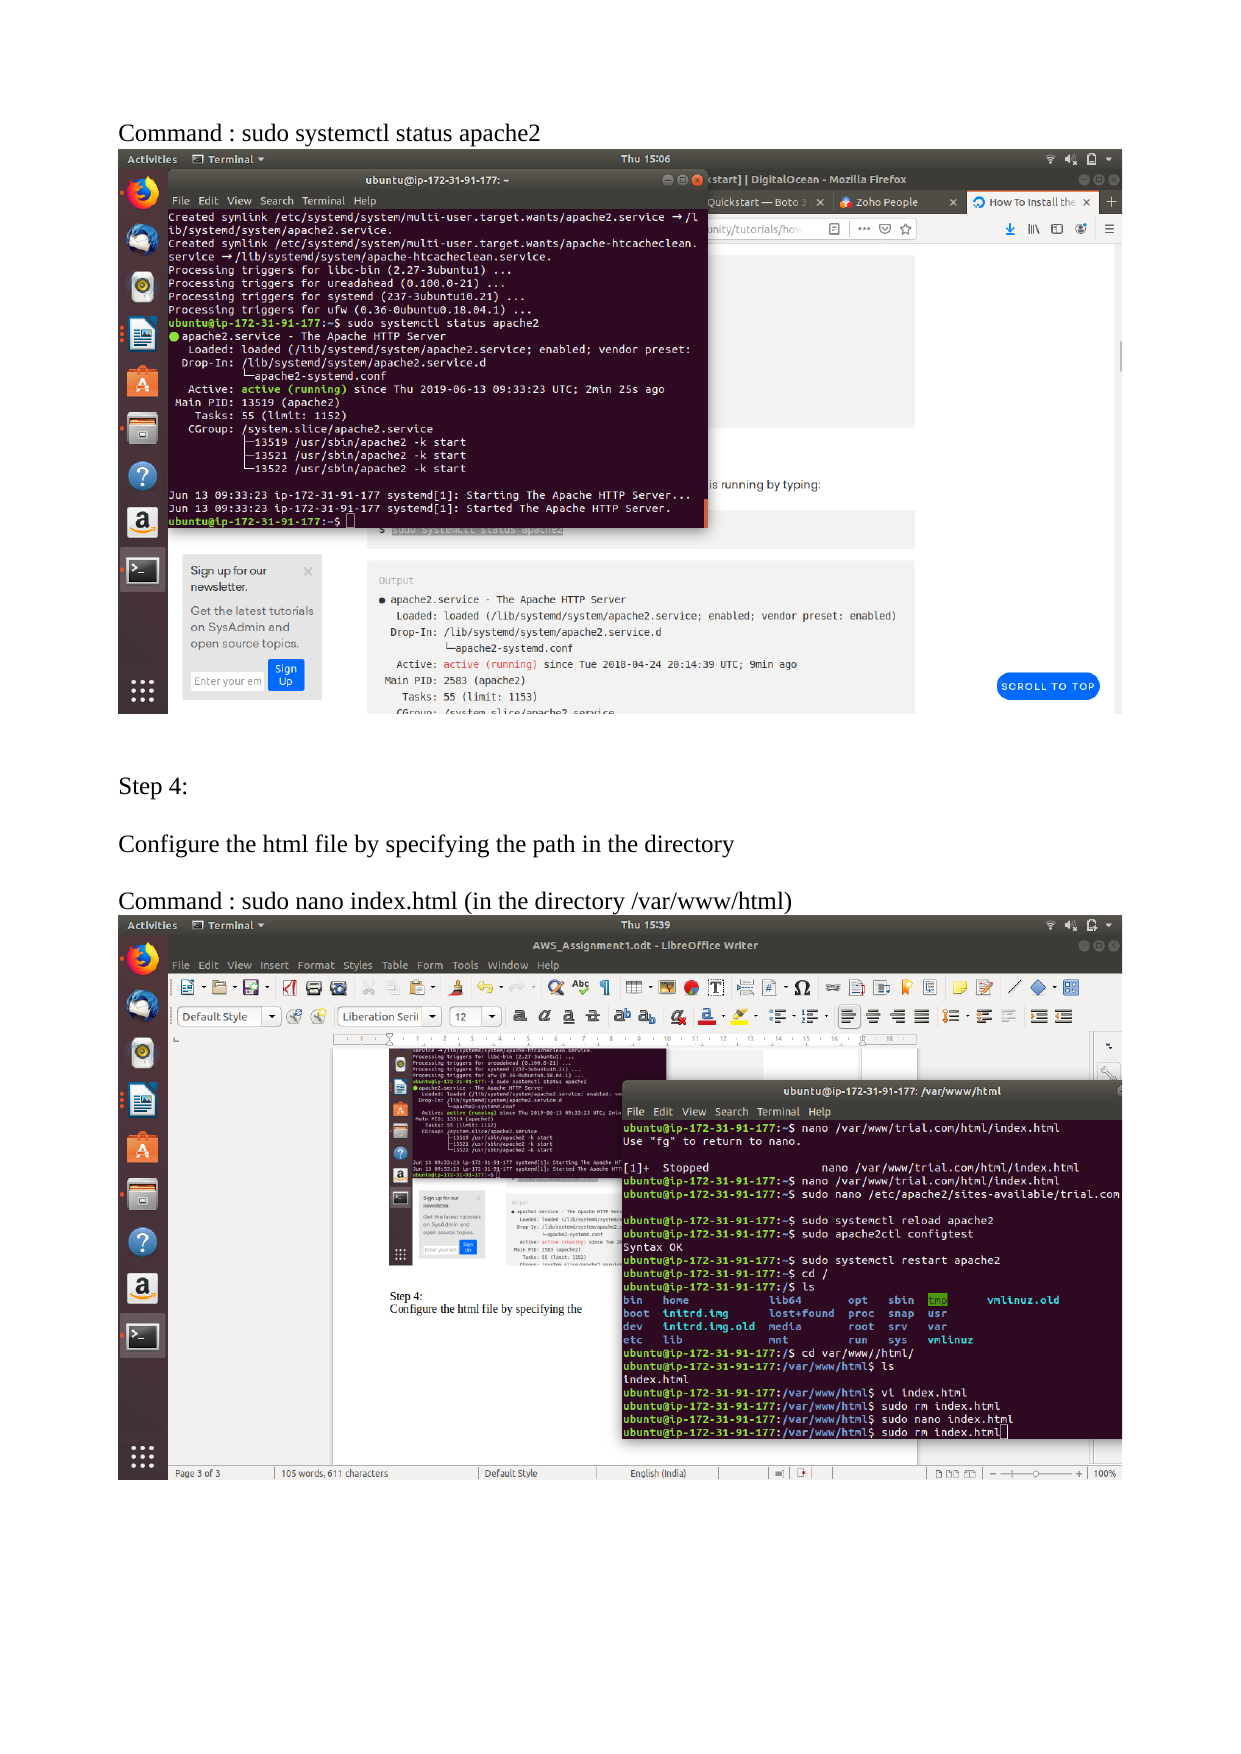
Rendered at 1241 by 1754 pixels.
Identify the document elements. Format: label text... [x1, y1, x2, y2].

text Command : sudo systemctl status apache2 [118, 118, 1122, 147]
text Configure the html file by specifying the path in the directory [118, 829, 1122, 858]
picture [118, 149, 1123, 714]
picture [118, 915, 1123, 1480]
text Step 4: [118, 771, 1122, 800]
text Command : sudo nano index.html (in the directory /var/www/html) [118, 886, 1122, 915]
